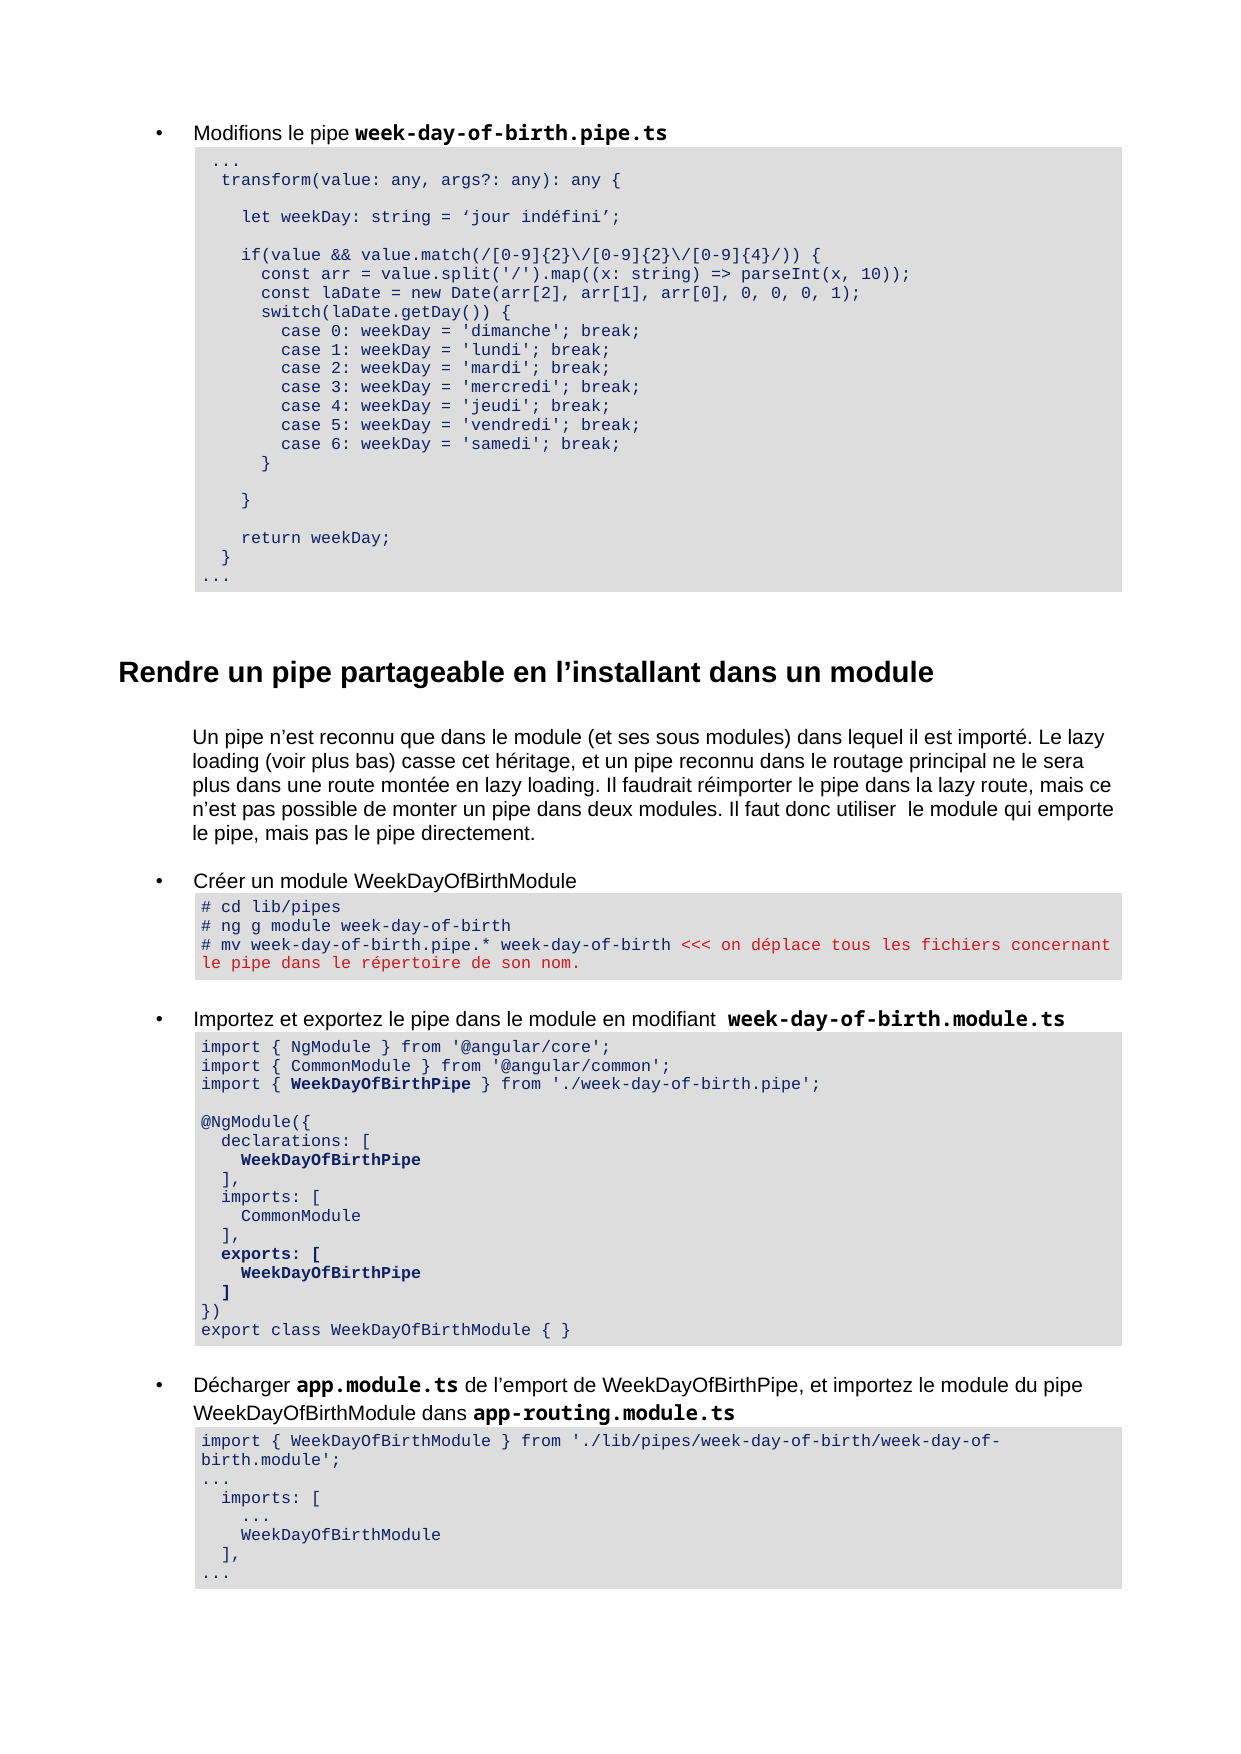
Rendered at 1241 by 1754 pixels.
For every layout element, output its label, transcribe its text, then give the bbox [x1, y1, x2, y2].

text }) [195, 1302, 1122, 1321]
text declarations: [ [195, 1132, 1122, 1151]
text WeekDayOfBirthPipe [195, 1151, 1122, 1170]
text return weekDay; [195, 529, 1122, 548]
list Importez et exportez le pipe dans le module en modifiant week-day-of-birth.module.ts [156, 1004, 1122, 1032]
text let weekDay: string = ‘jour indéfini’; [195, 209, 1122, 228]
text ... [195, 1470, 1122, 1489]
text case 3: weekDay = 'mercredi'; break; [195, 379, 1122, 398]
text import { NgModule } from '@angular/core'; [195, 1032, 1122, 1057]
text WeekDayOfBirthPipe [195, 1264, 1122, 1283]
list Décharger app.module.ts de l’emport de WeekDayOfBirthPipe, et importez le module du pipe WeekDayOfBirthModule dans app-routing.module.ts [156, 1370, 1122, 1427]
text } [195, 454, 1122, 473]
text transform(value: any, args?: any): any { [195, 171, 1122, 190]
text imports: [ [195, 1489, 1122, 1508]
list Créer un module WeekDayOfBirthModule [156, 868, 1122, 893]
text # ng g module week-day-of-birth [195, 917, 1122, 936]
text WeekDayOfBirthModule [195, 1527, 1122, 1546]
text # cd lib/pipes [195, 893, 1122, 917]
text const arr = value.split('/').map((x: string) => parseInt(x, 10)); [195, 266, 1122, 284]
text exports: [ [195, 1246, 1122, 1264]
text ] [195, 1283, 1122, 1302]
text switch(laDate.getDay()) { [195, 303, 1122, 322]
text } [195, 548, 1122, 567]
text import { WeekDayOfBirthModule } from './lib/pipes/week-day-of-birth/week-day-of-birth.module'; [195, 1427, 1122, 1470]
text case 5: weekDay = 'vendredi'; break; [195, 416, 1122, 435]
text # mv week-day-of-birth.pipe.* week-day-of-birth <<< on déplace tous les fichiers concernant le pipe dans le répertoire de son nom. [195, 936, 1122, 980]
text ... [195, 567, 1122, 592]
text ], [195, 1546, 1122, 1564]
text case 1: weekDay = 'lundi'; break; [195, 341, 1122, 360]
text ... [195, 1564, 1122, 1589]
text ], [195, 1170, 1122, 1189]
subtitle Rendre un pipe partageable en l’installant dans un module [118, 654, 1122, 688]
text case 6: weekDay = 'samedi'; break; [195, 435, 1122, 454]
text ], [195, 1227, 1122, 1246]
text case 4: weekDay = 'jeudi'; break; [195, 398, 1122, 416]
text import { WeekDayOfBirthPipe } from './week-day-of-birth.pipe'; [195, 1076, 1122, 1095]
text @NgModule({ [195, 1114, 1122, 1132]
text ... [195, 147, 1122, 171]
text case 2: weekDay = 'mardi'; break; [195, 360, 1122, 379]
text export class WeekDayOfBirthModule { } [195, 1321, 1122, 1346]
text } [195, 492, 1122, 511]
text if(value && value.match(/[0-9]{2}\/[0-9]{2}\/[0-9]{4}/)) { [195, 247, 1122, 266]
text imports: [ [195, 1189, 1122, 1208]
text Un pipe n’est reconnu que dans le module (et ses sous modules) dans lequel il est importé. Le lazy loading (voir plus bas) casse cet héritage, et un pipe reconnu dans le routage principal ne le sera plus dans une route montée en lazy loading. Il faudrait réimporter le pipe dans la lazy route, mais ce n’est pas possible de monter un pipe dans deux modules. Il faut donc utiliser le module qui emporte le pipe, mais pas le pipe directement. [192, 725, 1122, 844]
text CommonModule [195, 1208, 1122, 1227]
text case 0: weekDay = 'dimanche'; break; [195, 322, 1122, 341]
text import { CommonModule } from '@angular/common'; [195, 1057, 1122, 1076]
list Modifions le pipe week-day-of-birth.pipe.ts [156, 118, 1122, 147]
text ... [195, 1508, 1122, 1527]
text const laDate = new Date(arr[2], arr[1], arr[0], 0, 0, 0, 1); [195, 284, 1122, 303]
